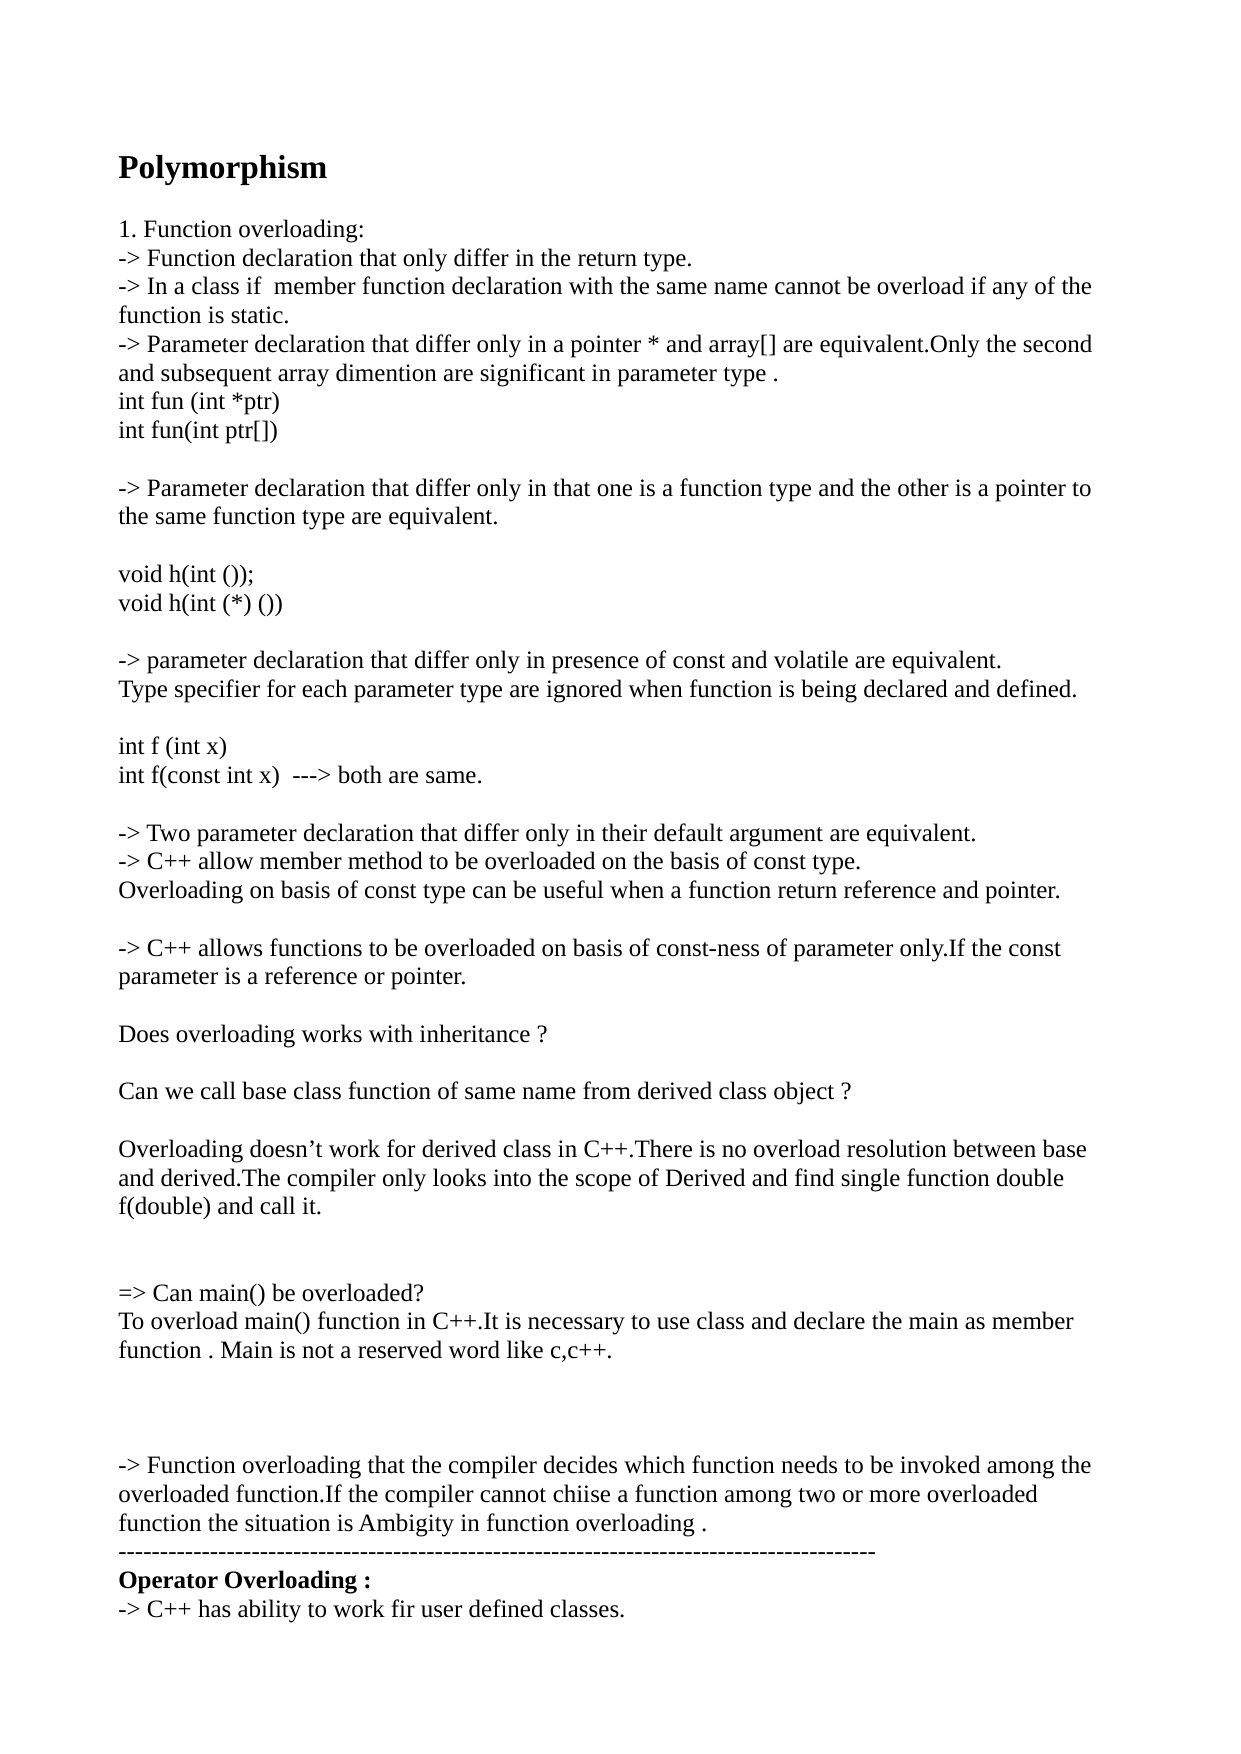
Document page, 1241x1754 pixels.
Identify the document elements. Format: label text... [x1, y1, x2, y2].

text Operator Overloading : [118, 1565, 1122, 1594]
text -> C++ allows functions to be overloaded on basis of const-ness of parameter only.If the const parameter is a reference or pointer. [118, 933, 1122, 990]
text To overload main() function in C++.It is necessary to use class and declare the main as member function . Main is not a reserved word like c,c++. [118, 1306, 1122, 1364]
text Can we call base class function of same name from derived class object ? [118, 1076, 1122, 1105]
text -> parameter declaration that differ only in presence of const and volatile are equivalent. [118, 645, 1122, 674]
text ------------------------------------------------------------------------------------------- [118, 1536, 1122, 1565]
text -> Two parameter declaration that differ only in their default argument are equivalent. [118, 818, 1122, 846]
text Overloading on basis of const type can be useful when a function return reference and pointer. [118, 875, 1122, 904]
text void h(int (*) ()) [118, 588, 1122, 616]
text -> Function overloading that the compiler decides which function needs to be invoked among the overloaded function.If the compiler cannot chiise a function among two or more overloaded function the situation is Ambigity in function overloading . [118, 1450, 1122, 1536]
text 1. Function overloading: [118, 214, 1122, 243]
text Polymorphism [118, 147, 1122, 185]
text Overloading doesn’t work for derived class in C++.There is no overload resolution between base and derived.The compiler only looks into the scope of Derived and find single function double f(double) and call it. [118, 1134, 1122, 1220]
text void h(int ()); [118, 559, 1122, 588]
text int f(const int x) ---> both are same. [118, 760, 1122, 789]
text -> Parameter declaration that differ only in that one is a function type and the other is a pointer to the same function type are equivalent. [118, 473, 1122, 530]
text int fun(int ptr[]) [118, 415, 1122, 444]
text int fun (int *ptr) [118, 386, 1122, 415]
text -> C++ has ability to work fir user defined classes. [118, 1594, 1122, 1623]
text -> C++ allow member method to be overloaded on the basis of const type. [118, 846, 1122, 875]
text Type specifier for each parameter type are ignored when function is being declared and defined. [118, 674, 1122, 703]
text => Can main() be overloaded? [118, 1278, 1122, 1306]
text int f (int x) [118, 731, 1122, 760]
text -> In a class if member function declaration with the same name cannot be overload if any of the function is static. [118, 271, 1122, 329]
text -> Function declaration that only differ in the return type. [118, 243, 1122, 271]
text Does overloading works with inheritance ? [118, 1019, 1122, 1048]
text -> Parameter declaration that differ only in a pointer * and array[] are equivalent.Only the second and subsequent array dimention are significant in parameter type . [118, 329, 1122, 386]
